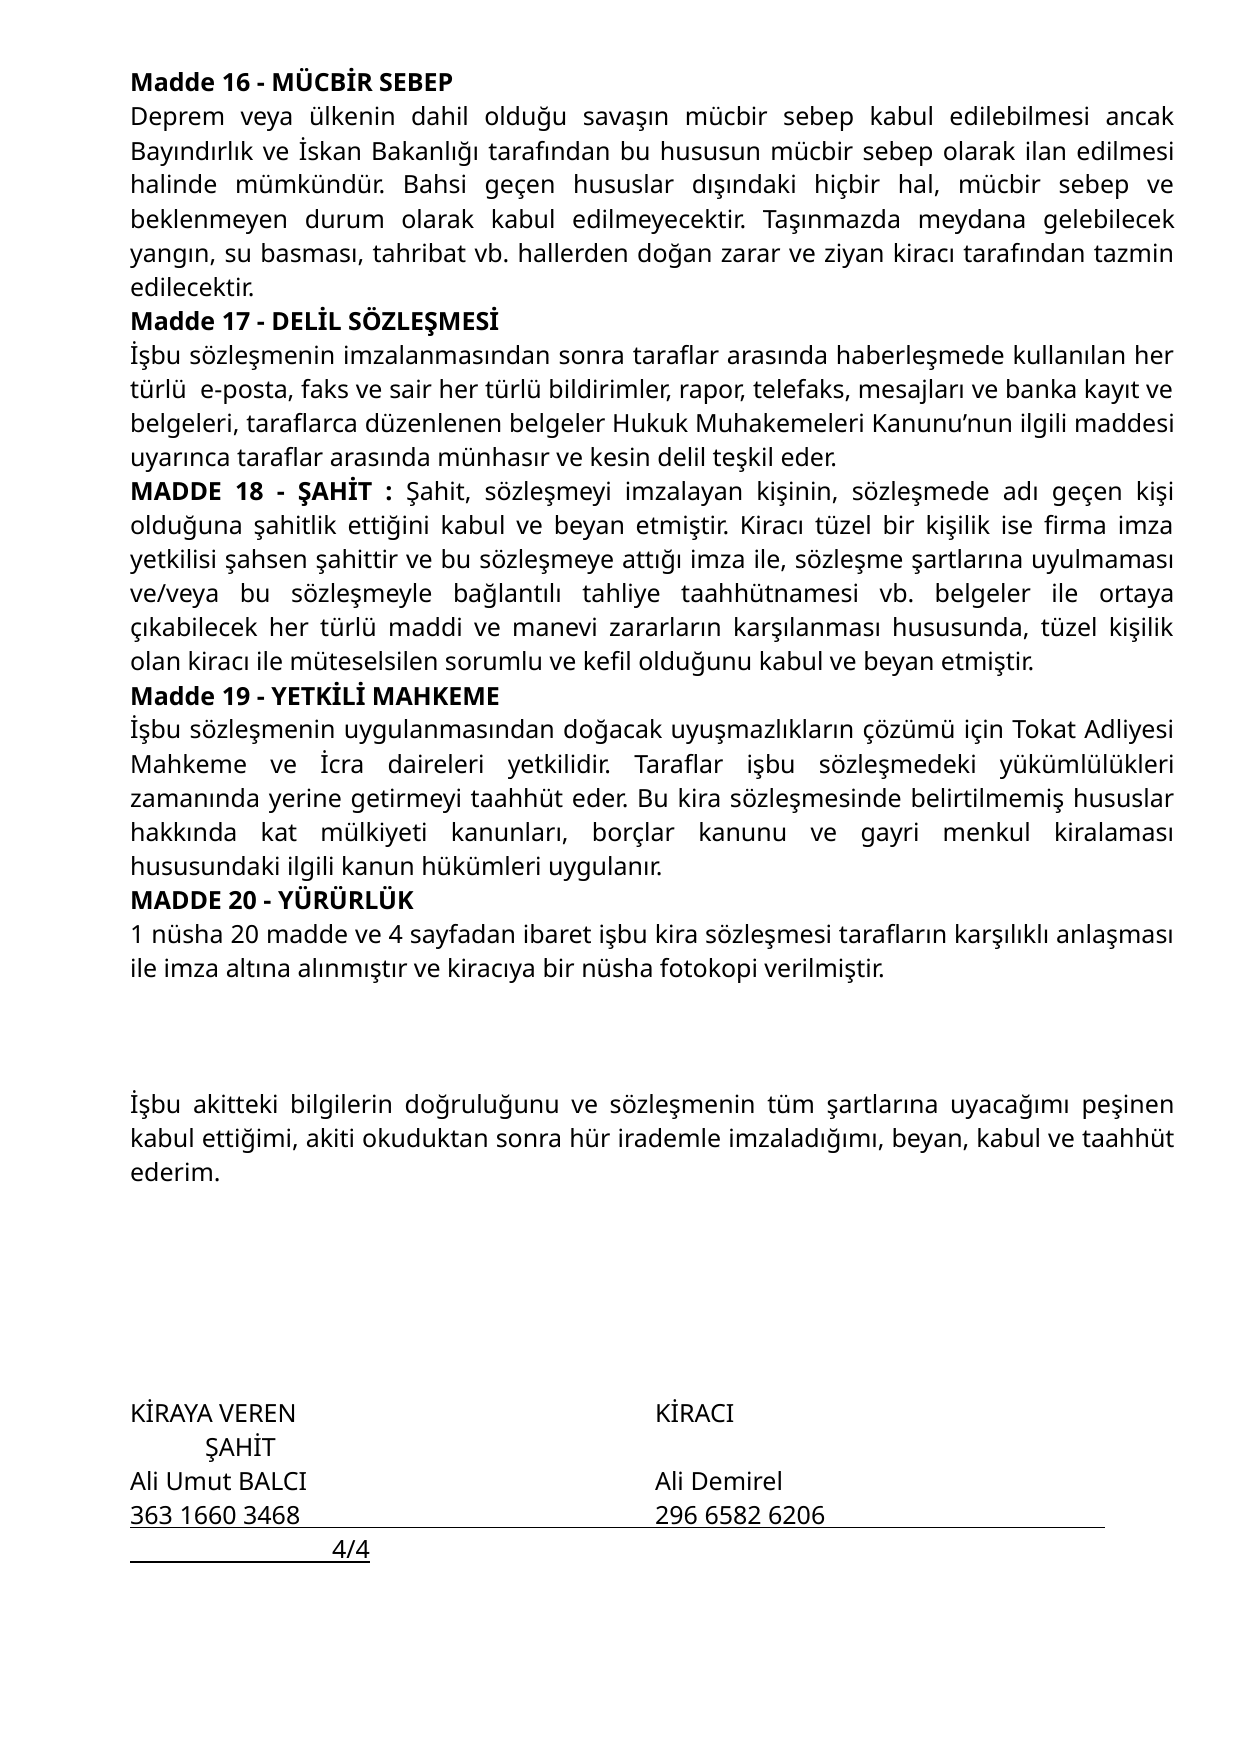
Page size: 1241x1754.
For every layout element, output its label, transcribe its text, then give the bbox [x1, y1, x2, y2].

text Madde 16 - MÜCBİR SEBEP [130, 65, 1175, 99]
text Madde 17 - DELİL SÖZLEŞMESİ [130, 303, 1175, 337]
list 363 1660 3468 296 6582 6206 4/4 [130, 1498, 1175, 1566]
list MADDE 18 - ŞAHİT : Şahit, sözleşmeyi imzalayan kişinin, sözleşmede adı geçen kişi olduğuna şahitlik ettiğini kabul ve beyan etmiştir. Kiracı tüzel bir kişilik ise firma imza yetkilisi şahsen şahittir ve bu sözleşmeye attığı imza ile, sözleşme şartlarına uyulmaması ve/veya bu sözleşmeyle bağlantılı tahliye taahhütnamesi vb. belgeler ile ortaya çıkabilecek her türlü maddi ve manevi zararların karşılanması hususunda, tüzel kişilik olan kiracı ile müteselsilen sorumlu ve kefil olduğunu kabul ve beyan etmiştir. [130, 474, 1175, 678]
text MADDE 20 - YÜRÜRLÜK [130, 882, 1175, 917]
text İşbu akitteki bilgilerin doğruluğunu ve sözleşmenin tüm şartlarına uyacağımı peşinen kabul ettiğimi, akiti okuduktan sonra hür irademle imzaladığımı, beyan, kabul ve taahhüt ederim. [130, 1087, 1175, 1189]
text Deprem veya ülkenin dahil olduğu savaşın mücbir sebep kabul edilebilmesi ancak Bayındırlık ve İskan Bakanlığı tarafından bu hususun mücbir sebep olarak ilan edilmesi halinde mümkündür. Bahsi geçen hususlar dışındaki hiçbir hal, mücbir sebep ve beklenmeyen durum olarak kabul edilmeyecektir. Taşınmazda meydana gelebilecek yangın, su basması, tahribat vb. hallerden doğan zarar ve ziyan kiracı tarafından tazmin edilecektir. [130, 99, 1175, 303]
list Ali Umut BALCI Ali Demirel [130, 1464, 1175, 1498]
text Madde 19 - YETKİLİ MAHKEME [130, 678, 1175, 712]
text İşbu sözleşmenin imzalanmasından sonra taraflar arasında haberleşmede kullanılan her türlü e-posta, faks ve sair her türlü bildirimler, rapor, telefaks, mesajları ve banka kayıt ve belgeleri, taraflarca düzenlenen belgeler Hukuk Muhakemeleri Kanunu’nun ilgili maddesi uyarınca taraflar arasında münhasır ve kesin delil teşkil eder. [130, 337, 1175, 474]
text İşbu sözleşmenin uygulanmasından doğacak uyuşmazlıkların çözümü için Tokat Adliyesi Mahkeme ve İcra daireleri yetkilidir. Taraflar işbu sözleşmedeki yükümlülükleri zamanında yerine getirmeyi taahhüt eder. Bu kira sözleşmesinde belirtilmemiş hususlar hakkında kat mülkiyeti kanunları, borçlar kanunu ve gayri menkul kiralaması hususundaki ilgili kanun hükümleri uygulanır. [130, 712, 1175, 882]
text 1 nüsha 20 madde ve 4 sayfadan ibaret işbu kira sözleşmesi tarafların karşılıklı anlaşması ile imza altına alınmıştır ve kiracıya bir nüsha fotokopi verilmiştir. [130, 917, 1175, 985]
list KİRAYA VEREN KİRACI ŞAHİT [130, 1396, 1175, 1464]
